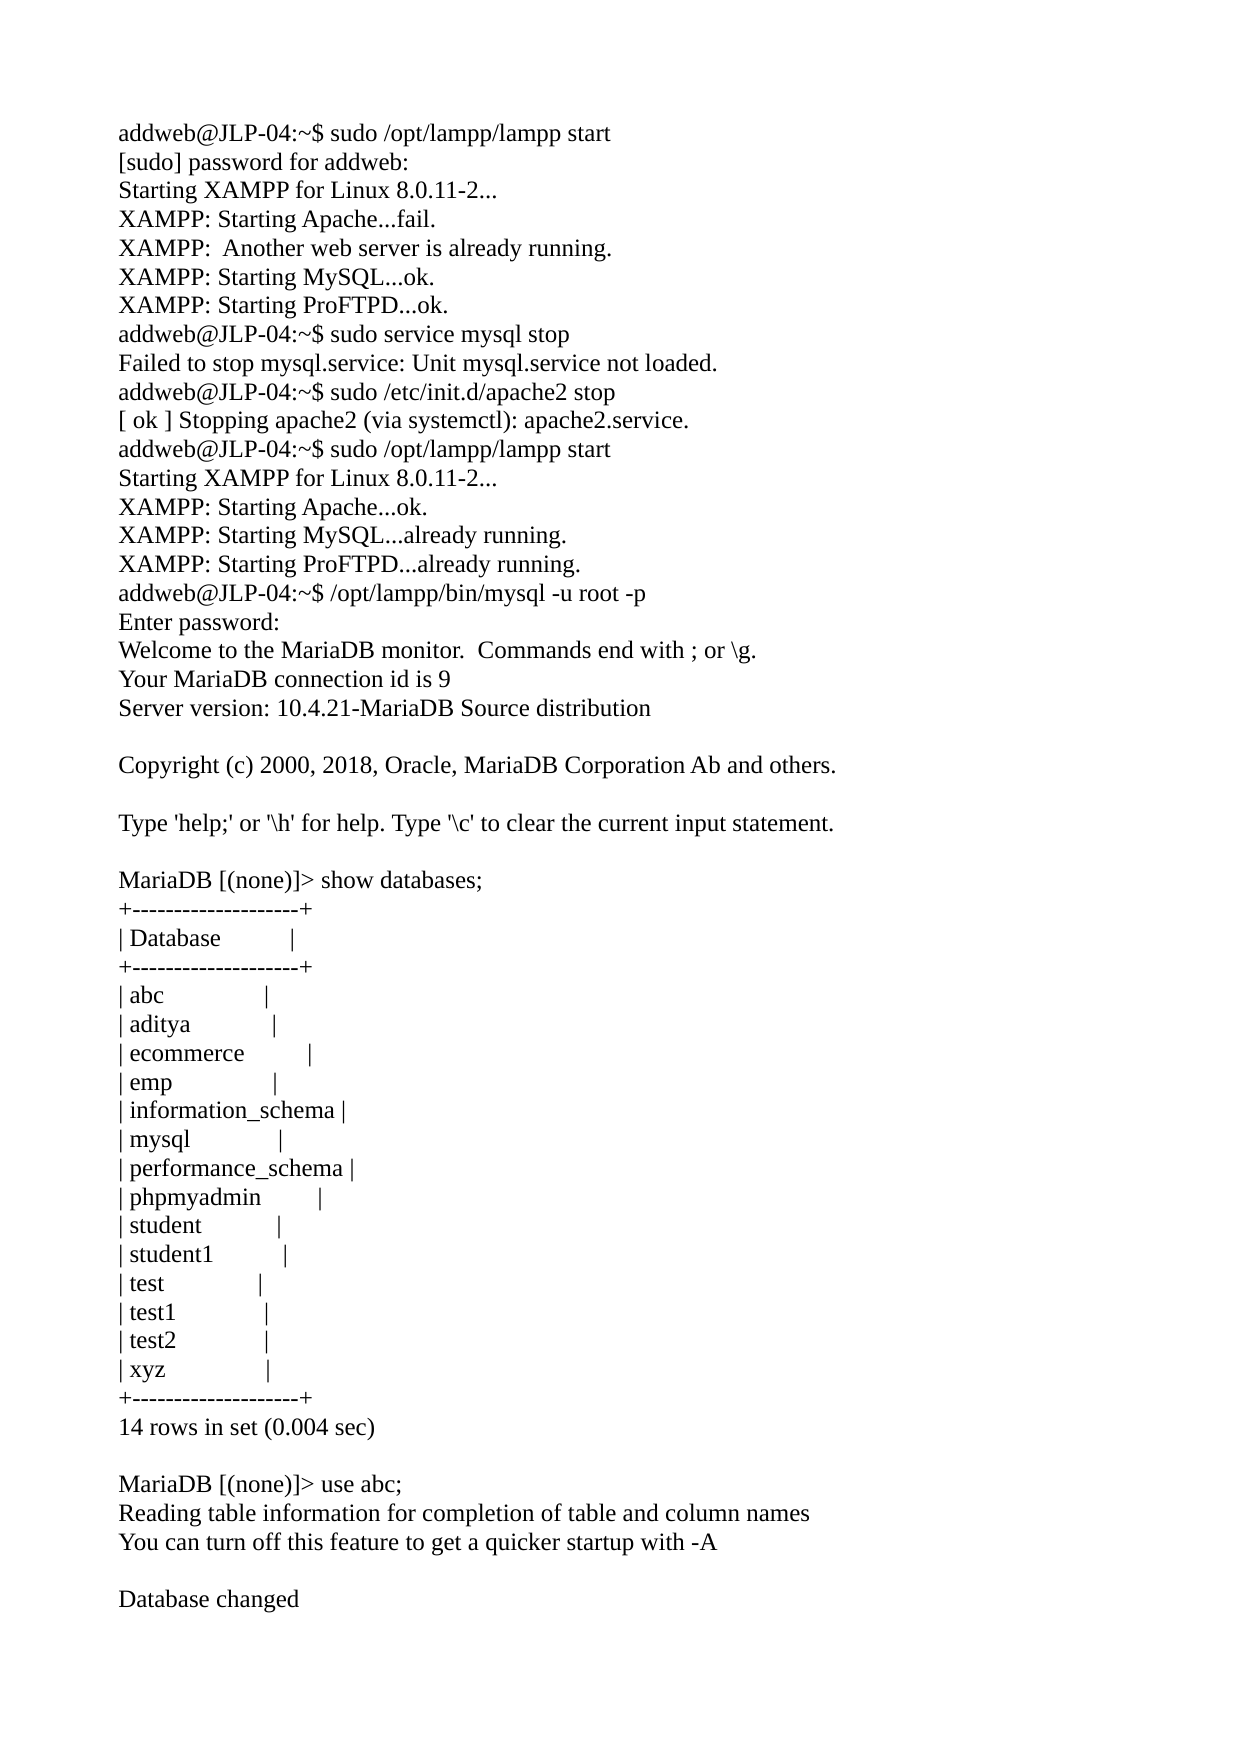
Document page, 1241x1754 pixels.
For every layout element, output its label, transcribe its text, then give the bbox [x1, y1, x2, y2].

text Database changed [118, 1584, 1122, 1613]
text Enter password: [118, 607, 1122, 636]
text Failed to stop mysql.service: Unit mysql.service not loaded. [118, 348, 1122, 377]
text XAMPP: Starting ProFTPD...already running. [118, 549, 1122, 578]
text | performance_schema | [118, 1153, 1122, 1182]
text Reading table information for completion of table and column names [118, 1498, 1122, 1527]
text addweb@JLP-04:~$ sudo /opt/lampp/lampp start [118, 434, 1122, 463]
text addweb@JLP-04:~$ sudo /opt/lampp/lampp start [118, 118, 1122, 147]
text Server version: 10.4.21-MariaDB Source distribution [118, 693, 1122, 722]
text | student1 | [118, 1239, 1122, 1268]
text addweb@JLP-04:~$ /opt/lampp/bin/mysql -u root -p [118, 578, 1122, 607]
text | ecommerce | [118, 1038, 1122, 1067]
text | phpmyadmin | [118, 1182, 1122, 1211]
text | mysql | [118, 1124, 1122, 1153]
text MariaDB [(none)]> use abc; [118, 1469, 1122, 1498]
text | abc | [118, 981, 1122, 1009]
text XAMPP: Another web server is already running. [118, 233, 1122, 262]
text addweb@JLP-04:~$ sudo /etc/init.d/apache2 stop [118, 377, 1122, 406]
text | Database | [118, 923, 1122, 952]
text MariaDB [(none)]> show databases; [118, 866, 1122, 894]
text | test2 | [118, 1326, 1122, 1354]
text 14 rows in set (0.004 sec) [118, 1412, 1122, 1441]
text XAMPP: Starting Apache...ok. [118, 492, 1122, 521]
text XAMPP: Starting MySQL...already running. [118, 521, 1122, 549]
text [sudo] password for addweb: [118, 147, 1122, 176]
text Welcome to the MariaDB monitor. Commands end with ; or \g. [118, 636, 1122, 664]
text +--------------------+ [118, 1383, 1122, 1412]
text +--------------------+ [118, 894, 1122, 923]
text You can turn off this feature to get a quicker startup with -A [118, 1527, 1122, 1556]
text Your MariaDB connection id is 9 [118, 664, 1122, 693]
text | test1 | [118, 1297, 1122, 1326]
text [ ok ] Stopping apache2 (via systemctl): apache2.service. [118, 406, 1122, 434]
text | emp | [118, 1067, 1122, 1096]
text XAMPP: Starting ProFTPD...ok. [118, 291, 1122, 319]
text XAMPP: Starting Apache...fail. [118, 204, 1122, 233]
text | test | [118, 1268, 1122, 1297]
text | student | [118, 1211, 1122, 1239]
text XAMPP: Starting MySQL...ok. [118, 262, 1122, 291]
text | aditya | [118, 1009, 1122, 1038]
text addweb@JLP-04:~$ sudo service mysql stop [118, 319, 1122, 348]
text Copyright (c) 2000, 2018, Oracle, MariaDB Corporation Ab and others. [118, 751, 1122, 779]
text | xyz | [118, 1354, 1122, 1383]
text +--------------------+ [118, 952, 1122, 981]
text Type 'help;' or '\h' for help. Type '\c' to clear the current input statement. [118, 808, 1122, 837]
text | information_schema | [118, 1096, 1122, 1124]
text Starting XAMPP for Linux 8.0.11-2... [118, 176, 1122, 204]
text Starting XAMPP for Linux 8.0.11-2... [118, 463, 1122, 492]
